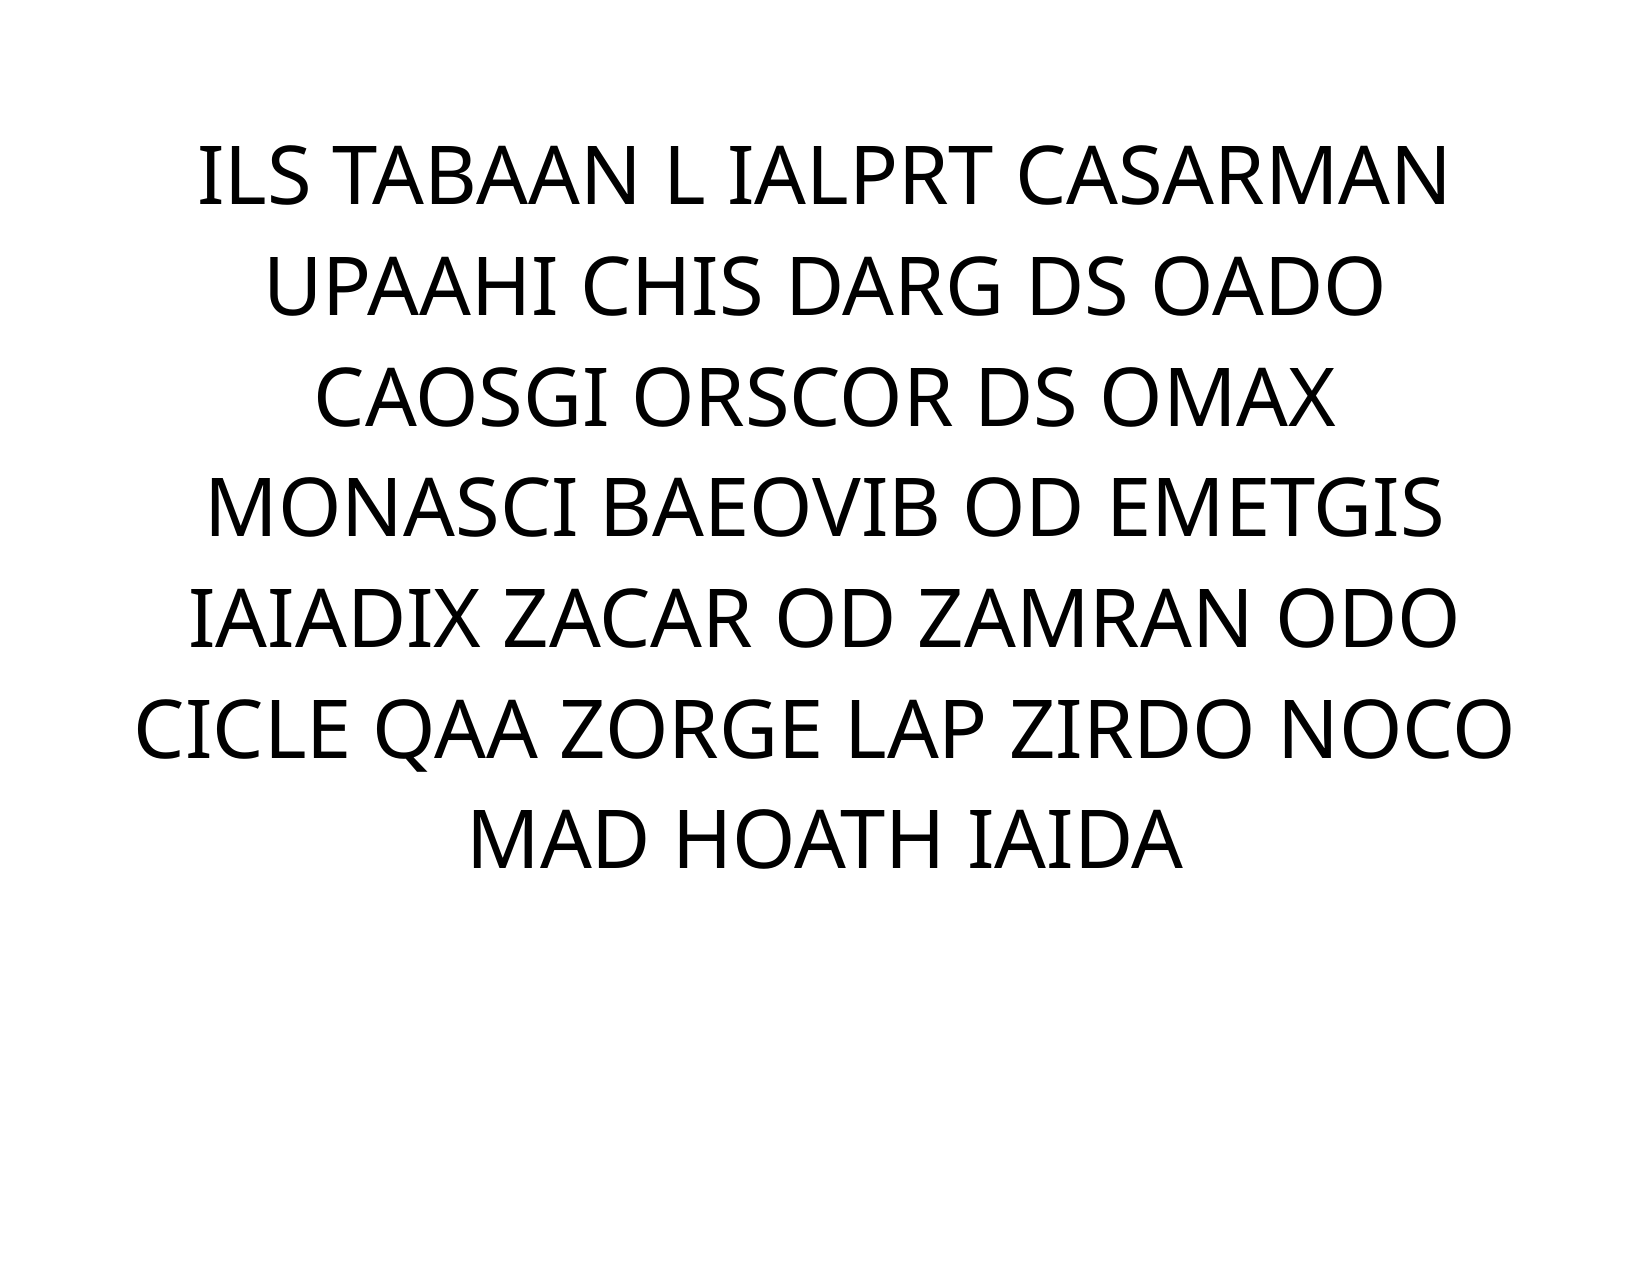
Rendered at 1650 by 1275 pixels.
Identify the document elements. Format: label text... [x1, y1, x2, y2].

text ILS TABAAN L IALPRT CASARMAN UPAAHI CHIS DARG DS OADO CAOSGI ORSCOR DS OMAX MONASCI BAEOVIB OD EMETGIS IAIADIX ZACAR OD ZAMRAN ODO CICLE QAA ZORGE LAP ZIRDO NOCO MAD HOATH IAIDA [118, 118, 1532, 892]
